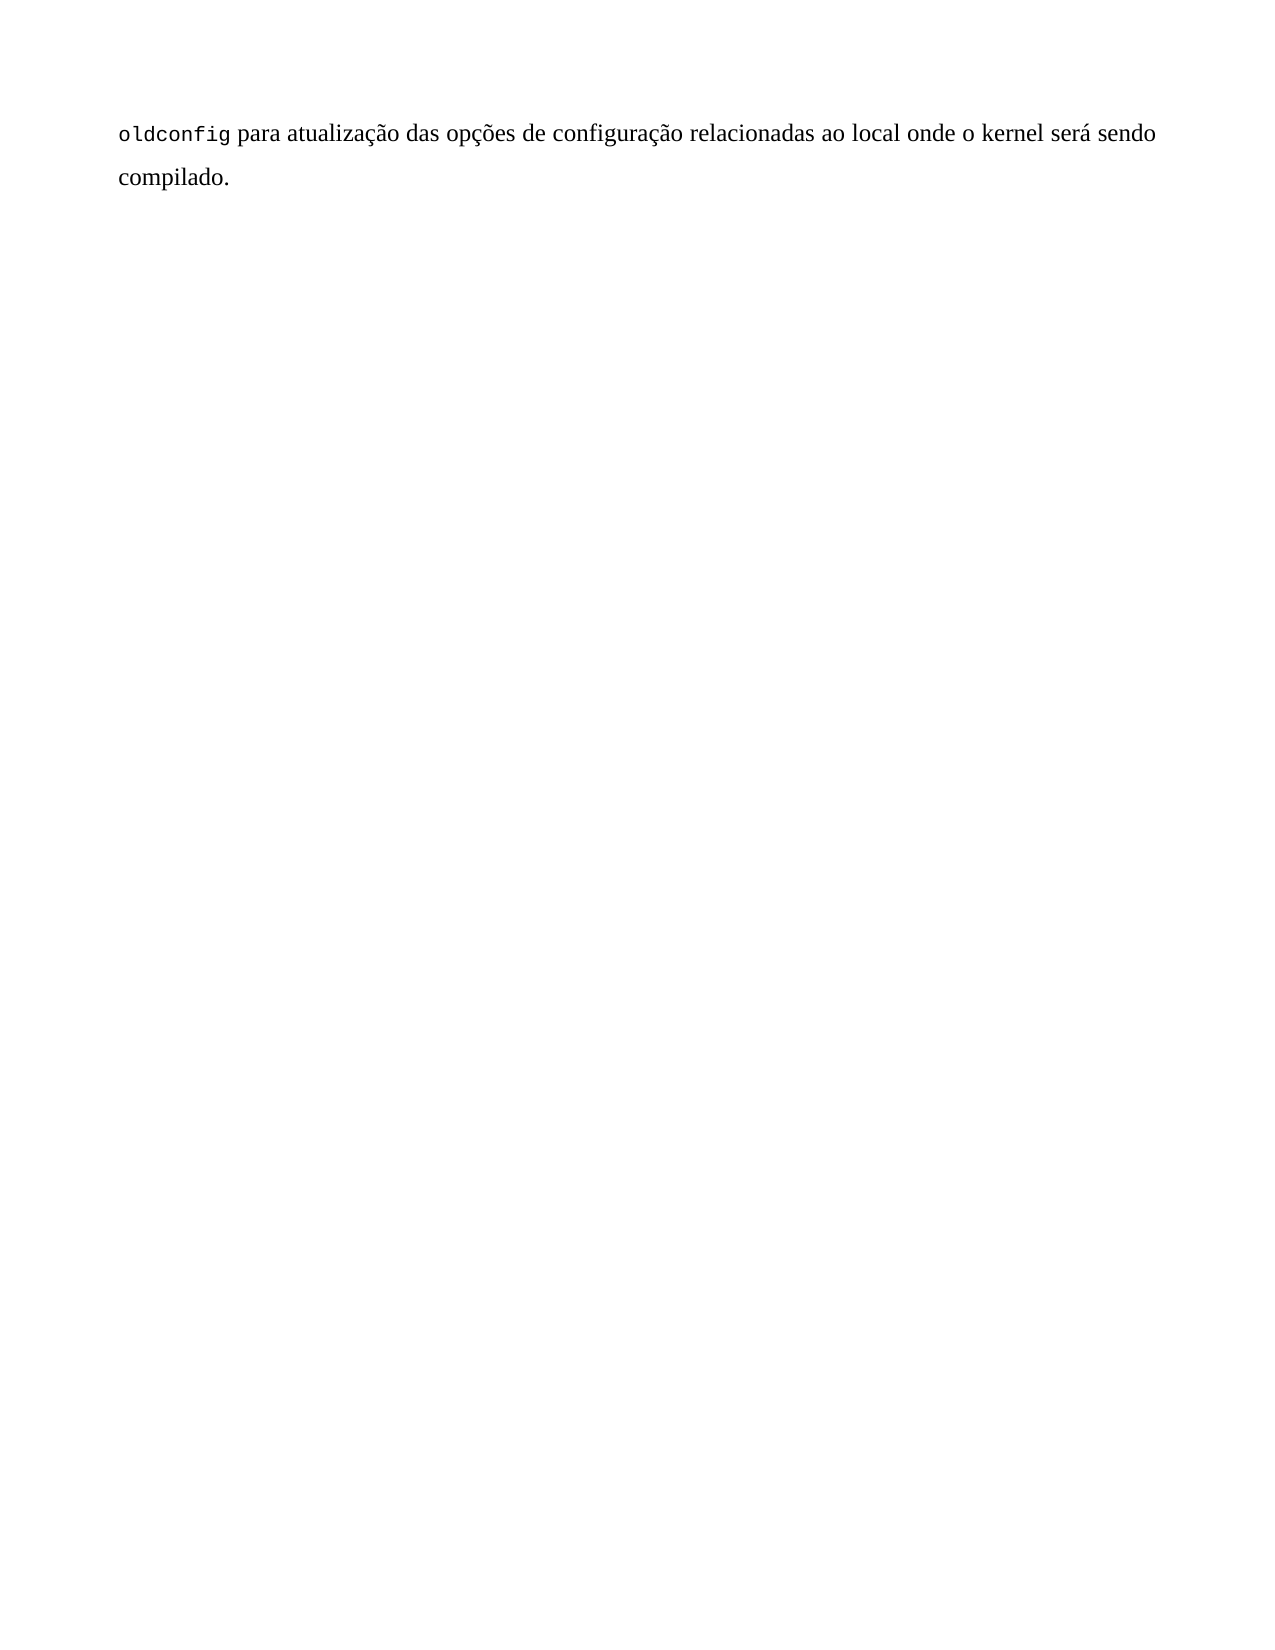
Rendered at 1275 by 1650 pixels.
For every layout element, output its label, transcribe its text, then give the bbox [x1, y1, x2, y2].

text oldconfig para atualização das opções de configuração relacionadas ao local onde o kernel será sendo compilado. [118, 118, 1157, 191]
